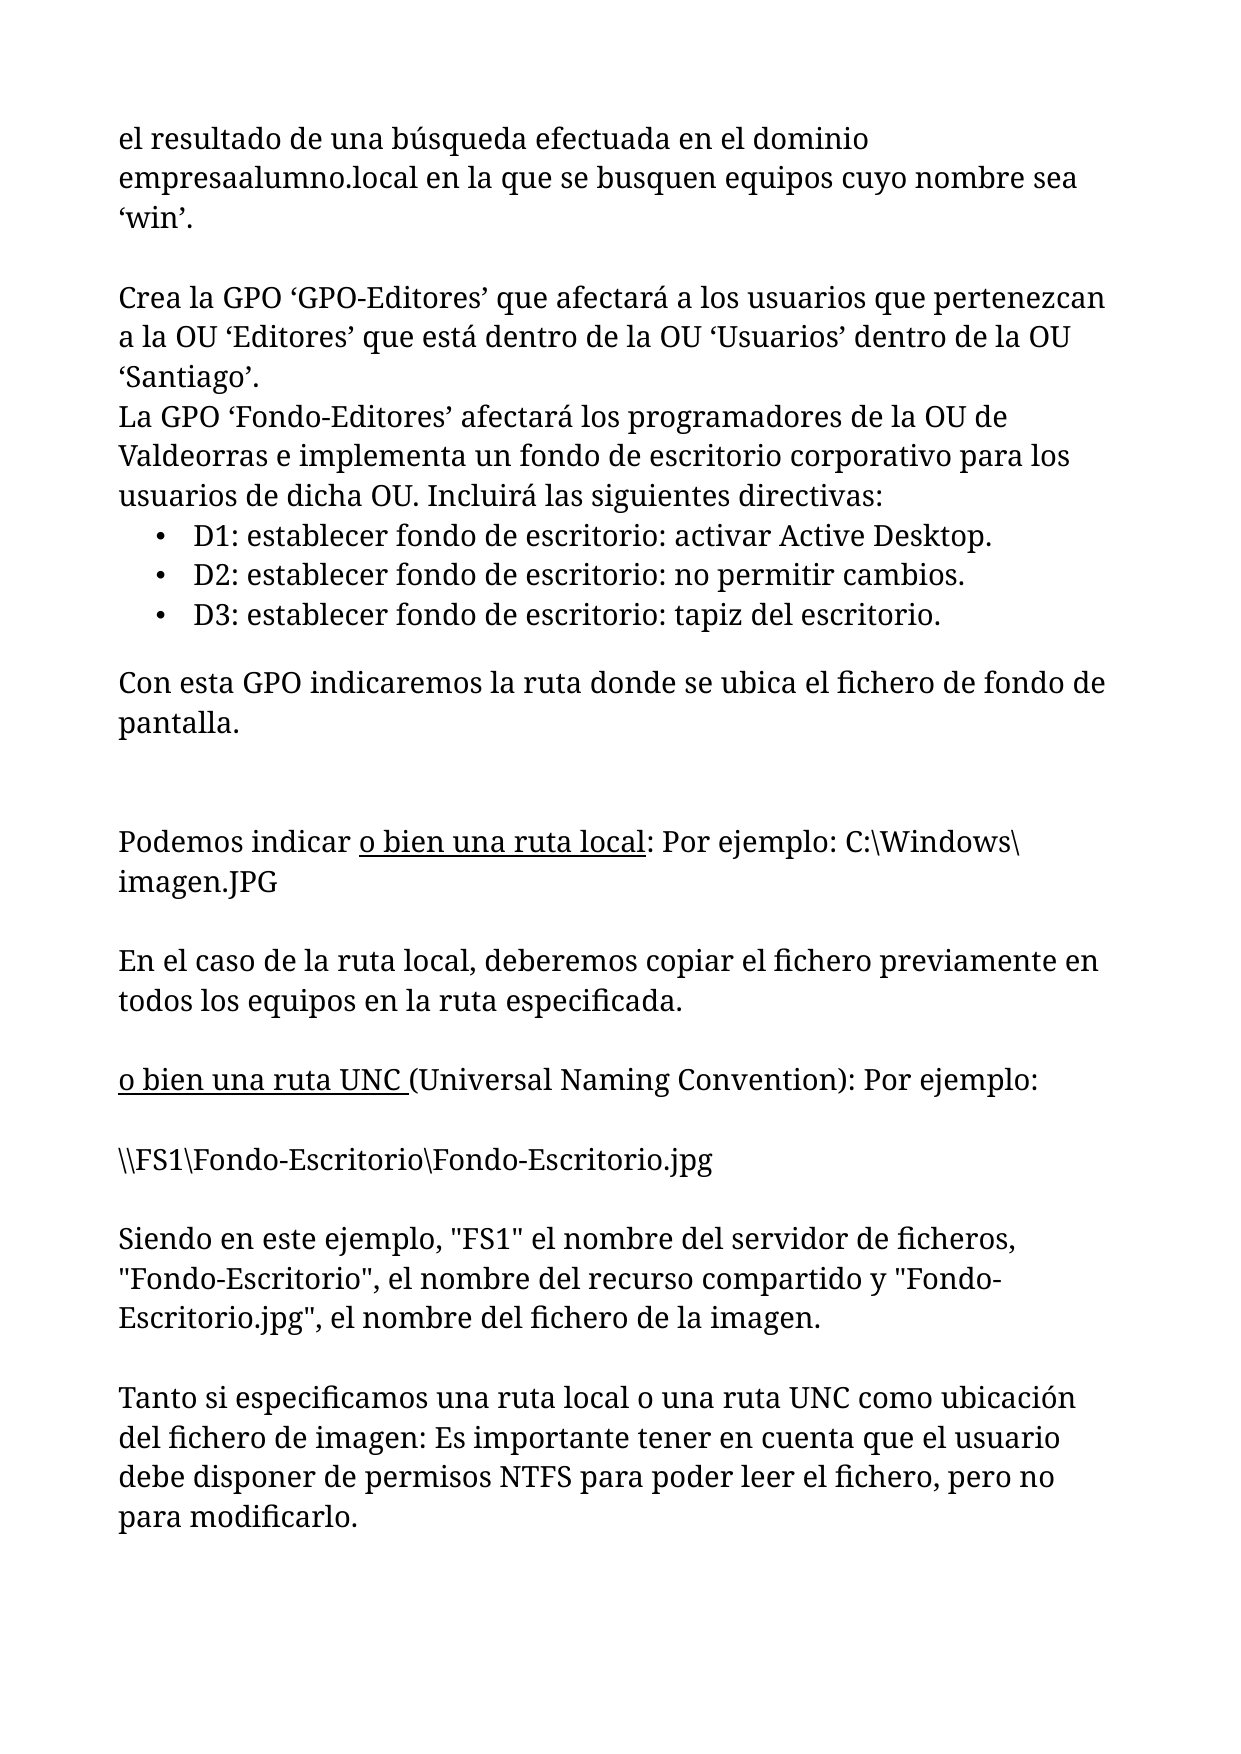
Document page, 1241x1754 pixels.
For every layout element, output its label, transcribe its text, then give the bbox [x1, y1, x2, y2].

list D2: establecer fondo de escritorio: no permitir cambios. [156, 555, 1122, 594]
text Siendo en este ejemplo, "FS1" el nombre del servidor de ficheros, "Fondo-Escritorio", el nombre del recurso compartido y "Fondo-Escritorio.jpg", el nombre del fichero de la imagen. [118, 1218, 1122, 1337]
text Crea la GPO ‘GPO-Editores’ que afectará a los usuarios que pertenezcan a la OU ‘Editores’ que está dentro de la OU ‘Usuarios’ dentro de la OU ‘Santiago’. [118, 277, 1122, 396]
text Con esta GPO indicaremos la ruta donde se ubica el fichero de fondo de pantalla. [118, 663, 1122, 742]
text La GPO ‘Fondo-Editores’ afectará los programadores de la OU de Valdeorras e implementa un fondo de escritorio corporativo para los usuarios de dicha OU. Incluirá las siguientes directivas: [118, 396, 1122, 515]
list D3: establecer fondo de escritorio: tapiz del escritorio. [156, 594, 1122, 634]
text el resultado de una búsqueda efectuada en el dominio empresaalumno.local en la que se busquen equipos cuyo nombre sea ‘win’. [118, 118, 1122, 237]
text Podemos indicar o bien una ruta local: Por ejemplo: C:\Windows\imagen.JPG [118, 822, 1122, 901]
text o bien una ruta UNC (Universal Naming Convention): Por ejemplo: \\FS1\Fondo-Escritorio\Fondo-Escritorio.jpg [118, 1060, 1122, 1179]
list D1: establecer fondo de escritorio: activar Active Desktop. [156, 515, 1122, 555]
text Tanto si especificamos una ruta local o una ruta UNC como ubicación del fichero de imagen: Es importante tener en cuenta que el usuario debe disponer de permisos NTFS para poder leer el fichero, pero no para modificarlo. [118, 1377, 1122, 1536]
text En el caso de la ruta local, deberemos copiar el fichero previamente en todos los equipos en la ruta especificada. [118, 941, 1122, 1020]
